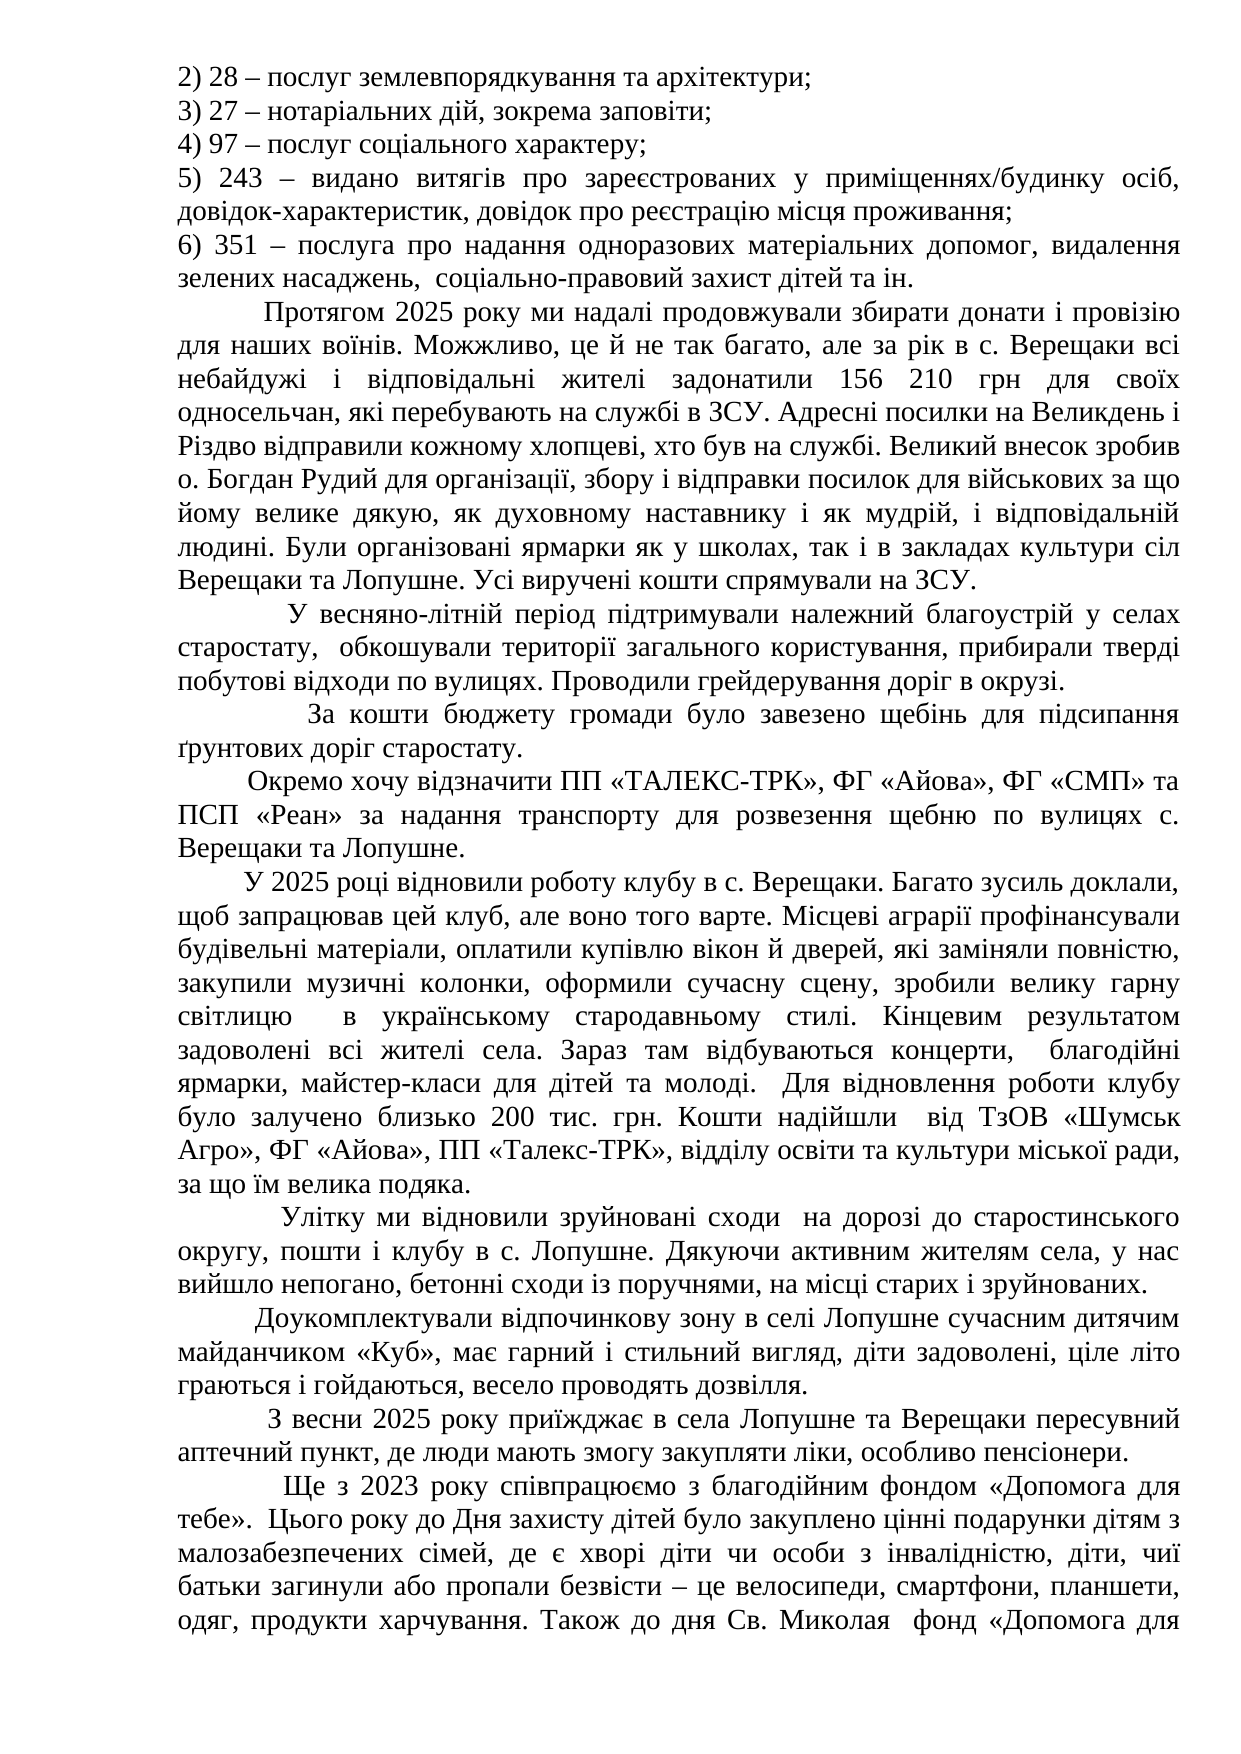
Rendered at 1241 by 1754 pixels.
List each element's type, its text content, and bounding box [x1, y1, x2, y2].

text Улітку ми відновили зруйновані сходи на дорозі до старостинського округу, пошти і клубу в с. Лопушне. Дякуючи активним жителям села, у нас вийшло непогано, бетонні сходи із поручнями, на місці старих і зруйнованих. [177, 1199, 1181, 1300]
text Ще з 2023 року співпрацюємо з благодійним фондом «Допомога для тебе». Цього року до Дня захисту дітей було закуплено цінні подарунки дітям з малозабезпечених сімей, де є хворі діти чи особи з інвалідністю, діти, чиї батьки загинули або пропали безвісти – це велосипеди, смартфони, планшети, одяг, продукти харчування. Також до дня Св. Миколая фонд «Допомога для [177, 1468, 1181, 1636]
text 4) 97 – послуг соціального характеру; [177, 126, 1181, 160]
text 6) 351 – послуга про надання одноразових матеріальних допомог, видалення зелених насаджень, соціально-правовий захист дітей та ін. [177, 227, 1181, 294]
text У 2025 році відновили роботу клубу в с. Верещаки. Багато зусиль доклали, щоб запрацював цей клуб, але воно того варте. Місцеві аграрії профінансували будівельні матеріали, оплатили купівлю вікон й дверей, які заміняли повністю, закупили музичні колонки, оформили сучасну сцену, зробили велику гарну світлицю в українському стародавньому стилі. Кінцевим результатом задоволені всі жителі села. Зараз там відбуваються концерти, благодійні ярмарки, майстер-класи для дітей та молоді. Для відновлення роботи клубу було залучено близько 200 тис. грн. Кошти надійшли від ТзОВ «Шумськ Агро», ФГ «Айова», ПП «Талекс-ТРК», відділу освіти та культури міської ради, за що їм велика подяка. [177, 864, 1181, 1199]
text 5) 243 – видано витягів про зареєстрованих у приміщеннях/будинку осіб, довідок-характеристик, довідок про реєстрацію місця проживання; [177, 160, 1181, 227]
text У весняно-літній період підтримували належний благоустрій у селах старостату, обкошували території загального користування, прибирали тверді побутові відходи по вулицях. Проводили грейдерування доріг в окрузі. [177, 596, 1181, 696]
text З весни 2025 року приїжджає в села Лопушне та Верещаки пересувний аптечний пункт, де люди мають змогу закупляти ліки, особливо пенсіонери. [177, 1401, 1181, 1468]
text Окремо хочу відзначити ПП «ТАЛЕКС-ТРК», ФГ «Айова», ФГ «СМП» та ПСП «Реан» за надання транспорту для розвезення щебню по вулицях с. Верещаки та Лопушне. [177, 763, 1181, 864]
text Протягом 2025 року ми надалі продовжували збирати донати і провізію для наших воїнів. Можжливо, це й не так багато, але за рік в с. Верещаки всі небайдужі і відповідальні жителі задонатили 156 210 грн для своїх односельчан, які перебувають на службі в ЗСУ. Адресні посилки на Великдень і Різдво відправили кожному хлопцеві, хто був на службі. Великий внесок зробив о. Богдан Рудий для організації, збору і відправки посилок для військових за що йому велике дякую, як духовному наставнику і як мудрій, і відповідальній людині. Були організовані ярмарки як у школах, так і в закладах культури сіл Верещаки та Лопушне. Усі виручені кошти спрямували на ЗСУ. [177, 294, 1181, 596]
text Доукомплектували відпочинкову зону в селі Лопушне сучасним дитячим майданчиком «Куб», має гарний і стильний вигляд, діти задоволені, ціле літо граються і гойдаються, весело проводять дозвілля. [177, 1300, 1181, 1401]
text 2) 28 – послуг землевпорядкування та архітектури; [177, 59, 1181, 93]
text За кошти бюджету громади було завезено щебінь для підсипання ґрунтових доріг старостату. [177, 696, 1181, 763]
text 3) 27 – нотаріальних дій, зокрема заповіти; [177, 93, 1181, 126]
